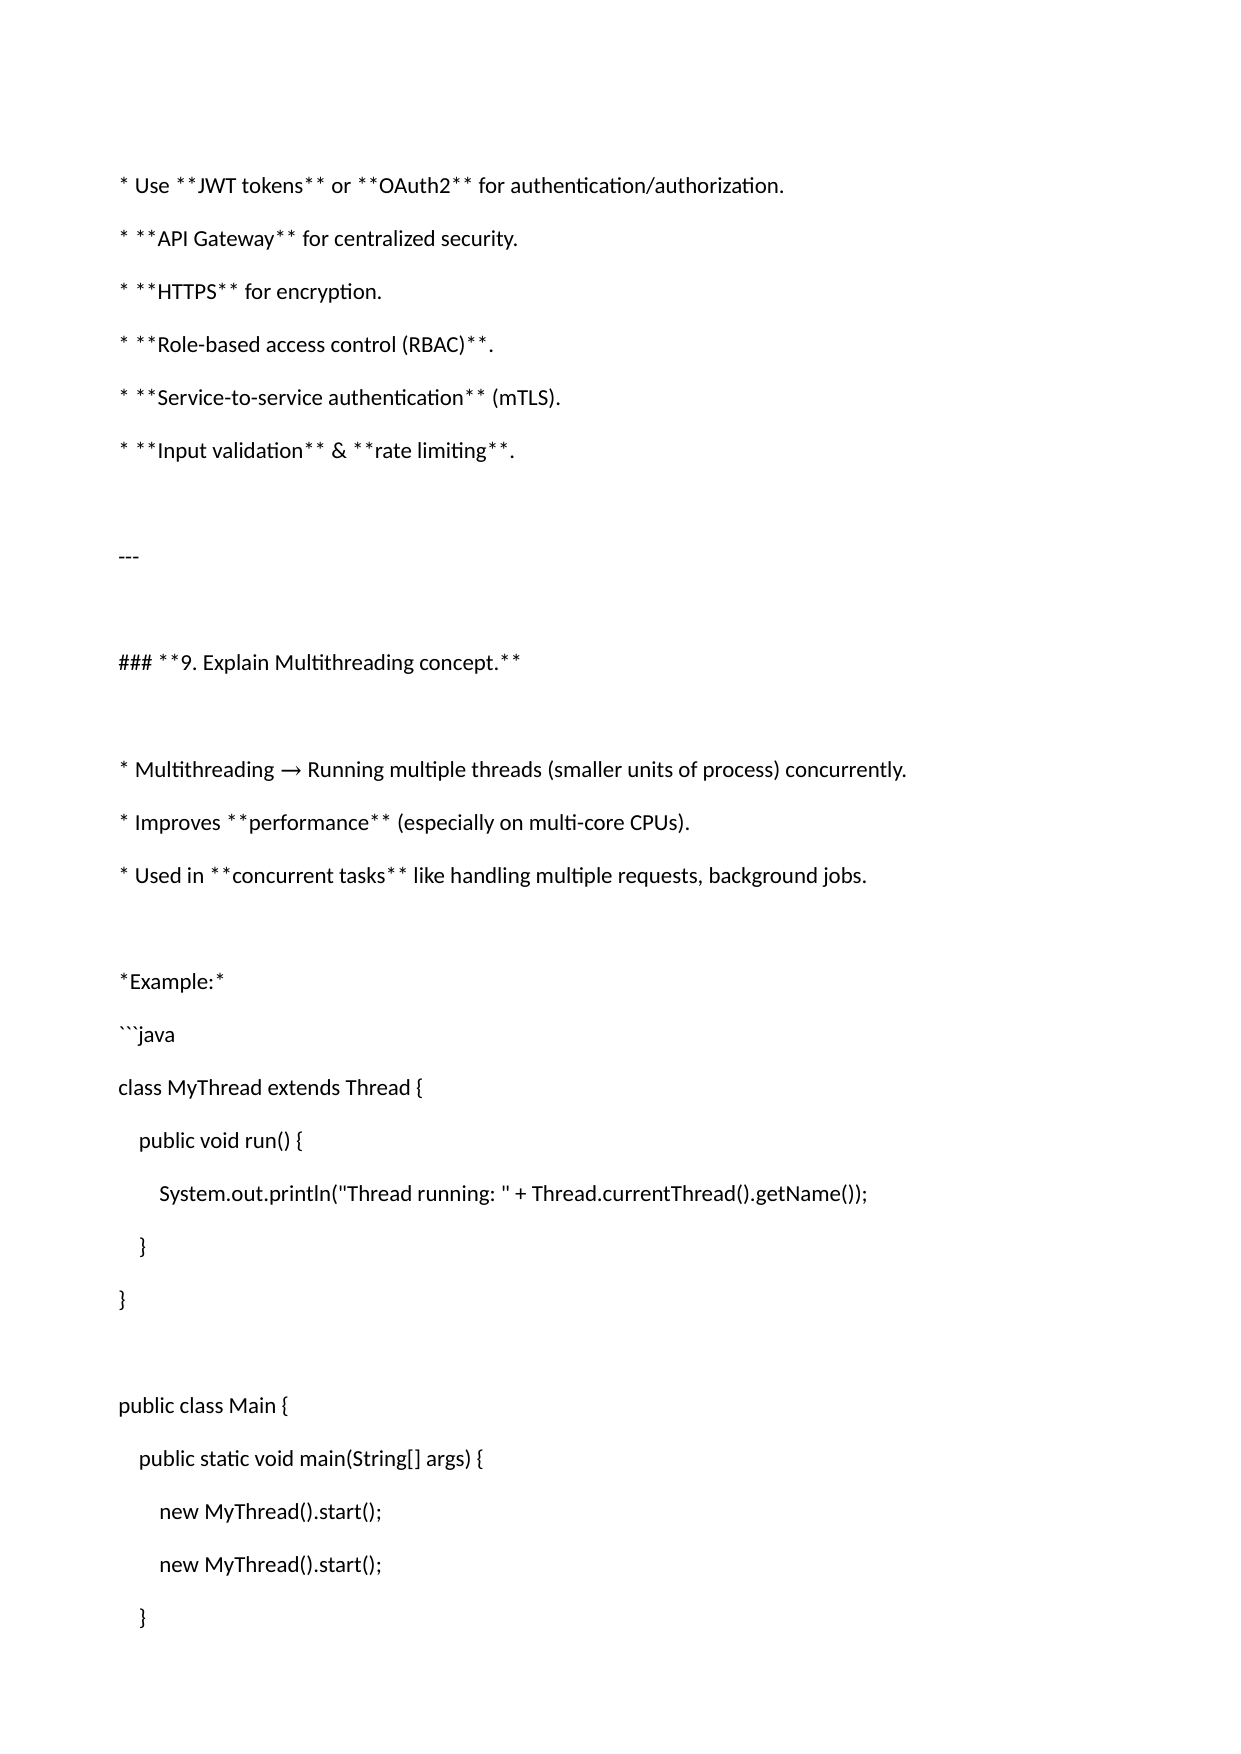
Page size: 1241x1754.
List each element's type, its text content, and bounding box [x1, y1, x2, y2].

text *Example:* [118, 967, 1122, 995]
text * Multithreading → Running multiple threads (smaller units of process) concurrently. [118, 754, 1122, 783]
text * **Role-based access control (RBAC)**. [118, 330, 1122, 358]
text System.out.println("Thread running: " + Thread.currentThread().getName()); [118, 1179, 1122, 1207]
text new MyThread().start(); [118, 1550, 1122, 1578]
text * Use **JWT tokens** or **OAuth2** for authentication/authorization. [118, 171, 1122, 199]
text public static void main(String[] args) { [118, 1444, 1122, 1472]
text * **Input validation** & **rate limiting**. [118, 436, 1122, 464]
text * **HTTPS** for encryption. [118, 277, 1122, 305]
text * **Service-to-service authentication** (mTLS). [118, 383, 1122, 411]
text * **API Gateway** for centralized security. [118, 224, 1122, 252]
text class MyThread extends Thread { [118, 1073, 1122, 1101]
text ### **9. Explain Multithreading concept.** [118, 648, 1122, 676]
text new MyThread().start(); [118, 1497, 1122, 1525]
text * Improves **performance** (especially on multi-core CPUs). [118, 808, 1122, 836]
text } [118, 1603, 1122, 1631]
text --- [118, 542, 1122, 570]
text * Used in **concurrent tasks** like handling multiple requests, background jobs. [118, 861, 1122, 889]
text ```java [118, 1020, 1122, 1048]
text } [118, 1232, 1122, 1260]
text public void run() { [118, 1126, 1122, 1154]
text public class Main { [118, 1391, 1122, 1419]
text } [118, 1285, 1122, 1313]
